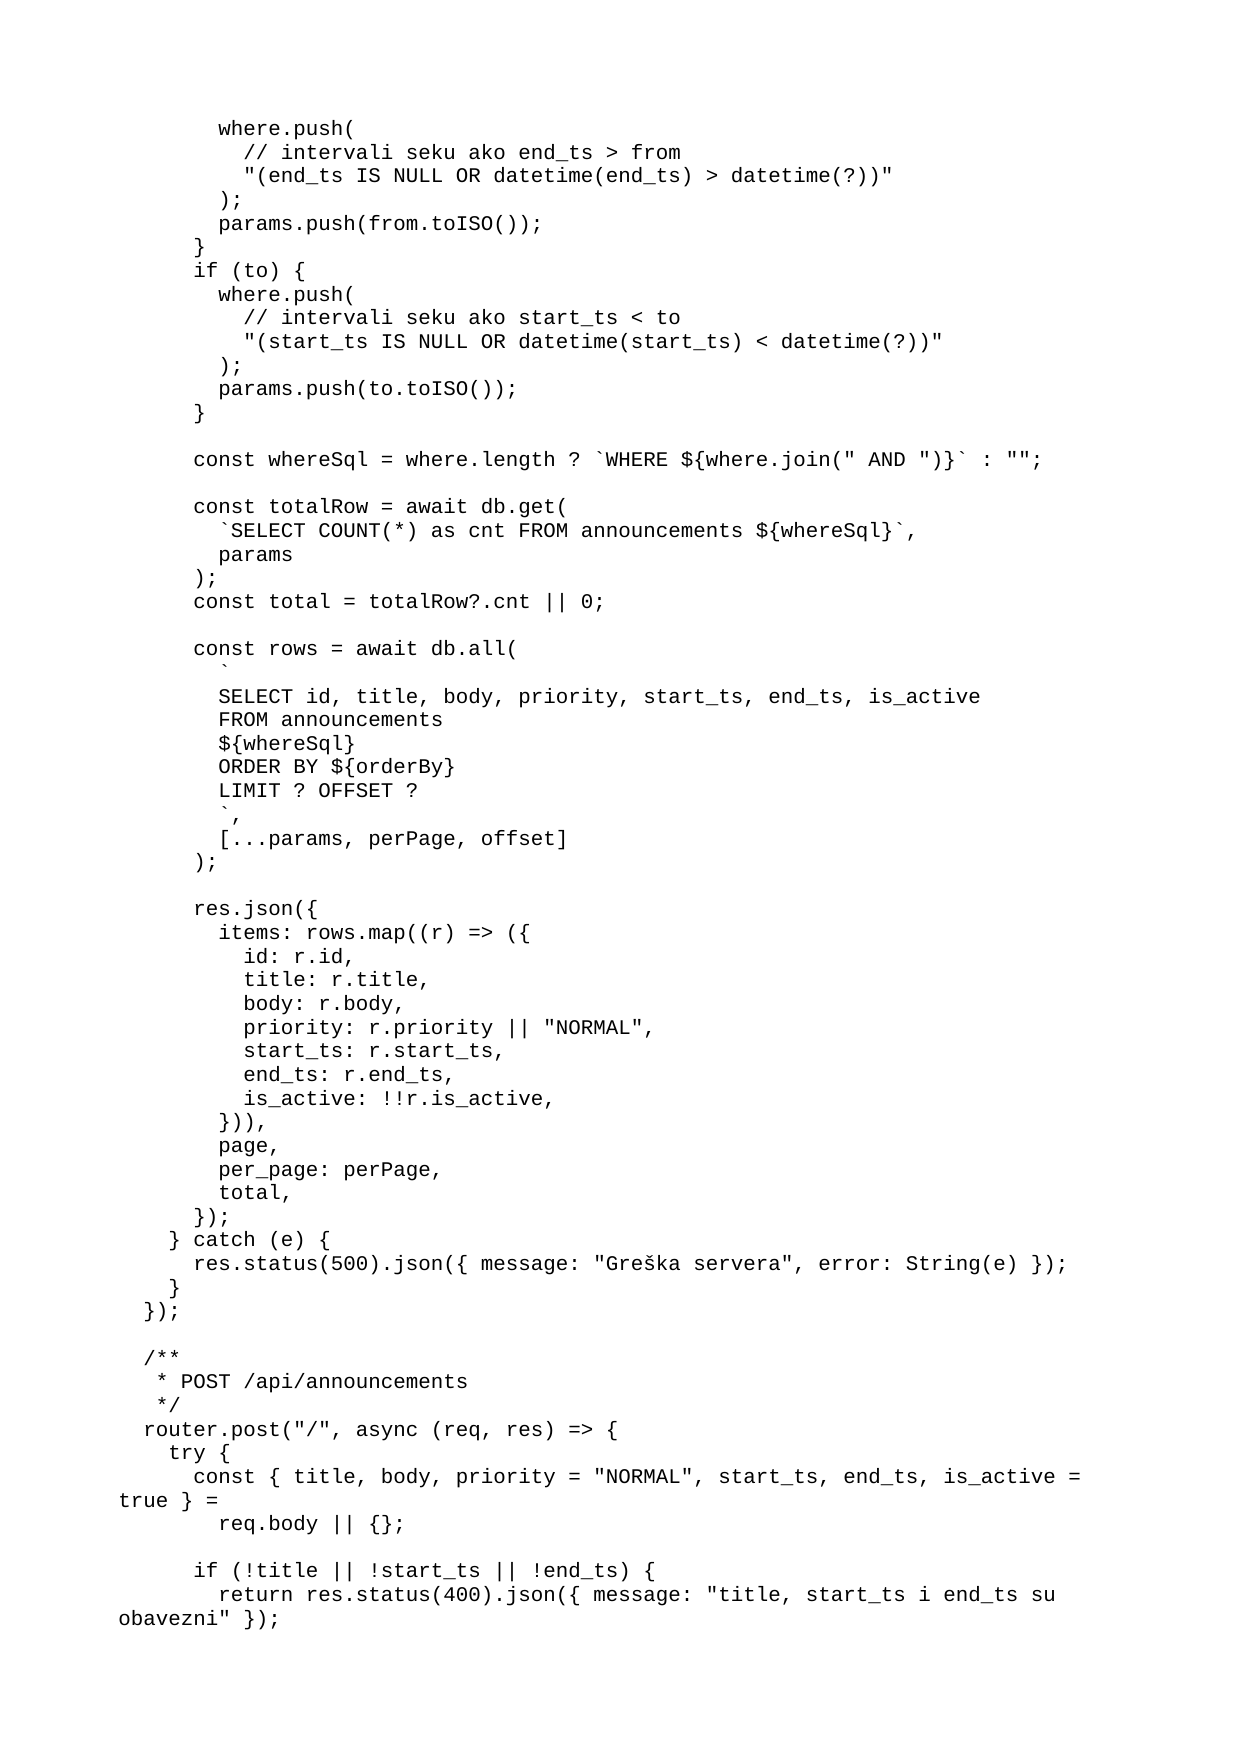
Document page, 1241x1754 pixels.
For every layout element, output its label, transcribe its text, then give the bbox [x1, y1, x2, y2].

text req.body || {}; [118, 1513, 1122, 1537]
text where.push( [118, 118, 1122, 142]
text const rows = await db.all( [118, 638, 1122, 662]
text const totalRow = await db.get( [118, 496, 1122, 520]
text // intervali seku ako start_ts < to [118, 307, 1122, 331]
text router.post("/", async (req, res) => { [118, 1419, 1122, 1442]
text } [118, 402, 1122, 426]
text /** [118, 1348, 1122, 1371]
text } catch (e) { [118, 1229, 1122, 1253]
text items: rows.map((r) => ({ [118, 922, 1122, 946]
text ); [118, 189, 1122, 213]
text ); [118, 567, 1122, 591]
text where.push( [118, 284, 1122, 307]
text `SELECT COUNT(*) as cnt FROM announcements ${whereSql}`, [118, 520, 1122, 544]
text is_active: !!r.is_active, [118, 1088, 1122, 1111]
text const whereSql = where.length ? `WHERE ${where.join(" AND ")}` : ""; [118, 449, 1122, 473]
text title: r.title, [118, 969, 1122, 993]
text */ [118, 1395, 1122, 1419]
text FROM announcements [118, 709, 1122, 733]
text priority: r.priority || "NORMAL", [118, 1017, 1122, 1040]
text [...params, perPage, offset] [118, 827, 1122, 851]
text })), [118, 1111, 1122, 1135]
text } [118, 1277, 1122, 1300]
text ` [118, 662, 1122, 686]
text res.status(500).json({ message: "Greška servera", error: String(e) }); [118, 1253, 1122, 1277]
text try { [118, 1442, 1122, 1466]
text }); [118, 1206, 1122, 1229]
text // intervali seku ako end_ts > from [118, 142, 1122, 165]
text ); [118, 354, 1122, 378]
text LIMIT ? OFFSET ? [118, 780, 1122, 804]
text end_ts: r.end_ts, [118, 1064, 1122, 1088]
text return res.status(400).json({ message: "title, start_ts i end_ts su obavezni" }); [118, 1584, 1122, 1631]
text const total = totalRow?.cnt || 0; [118, 591, 1122, 615]
text if (!title || !start_ts || !end_ts) { [118, 1561, 1122, 1584]
text params.push(from.toISO()); [118, 213, 1122, 236]
text * POST /api/announcements [118, 1371, 1122, 1395]
text page, [118, 1135, 1122, 1158]
text id: r.id, [118, 946, 1122, 969]
text ${whereSql} [118, 733, 1122, 757]
text `, [118, 804, 1122, 827]
text if (to) { [118, 260, 1122, 284]
text "(start_ts IS NULL OR datetime(start_ts) < datetime(?))" [118, 331, 1122, 354]
text ); [118, 851, 1122, 875]
text params.push(to.toISO()); [118, 378, 1122, 402]
text params [118, 544, 1122, 567]
text }); [118, 1300, 1122, 1324]
text res.json({ [118, 898, 1122, 922]
text total, [118, 1182, 1122, 1206]
text SELECT id, title, body, priority, start_ts, end_ts, is_active [118, 686, 1122, 709]
text ORDER BY ${orderBy} [118, 757, 1122, 780]
text body: r.body, [118, 993, 1122, 1017]
text } [118, 236, 1122, 260]
text "(end_ts IS NULL OR datetime(end_ts) > datetime(?))" [118, 165, 1122, 189]
text const { title, body, priority = "NORMAL", start_ts, end_ts, is_active = true } = [118, 1466, 1122, 1513]
text per_page: perPage, [118, 1158, 1122, 1182]
text start_ts: r.start_ts, [118, 1040, 1122, 1064]
